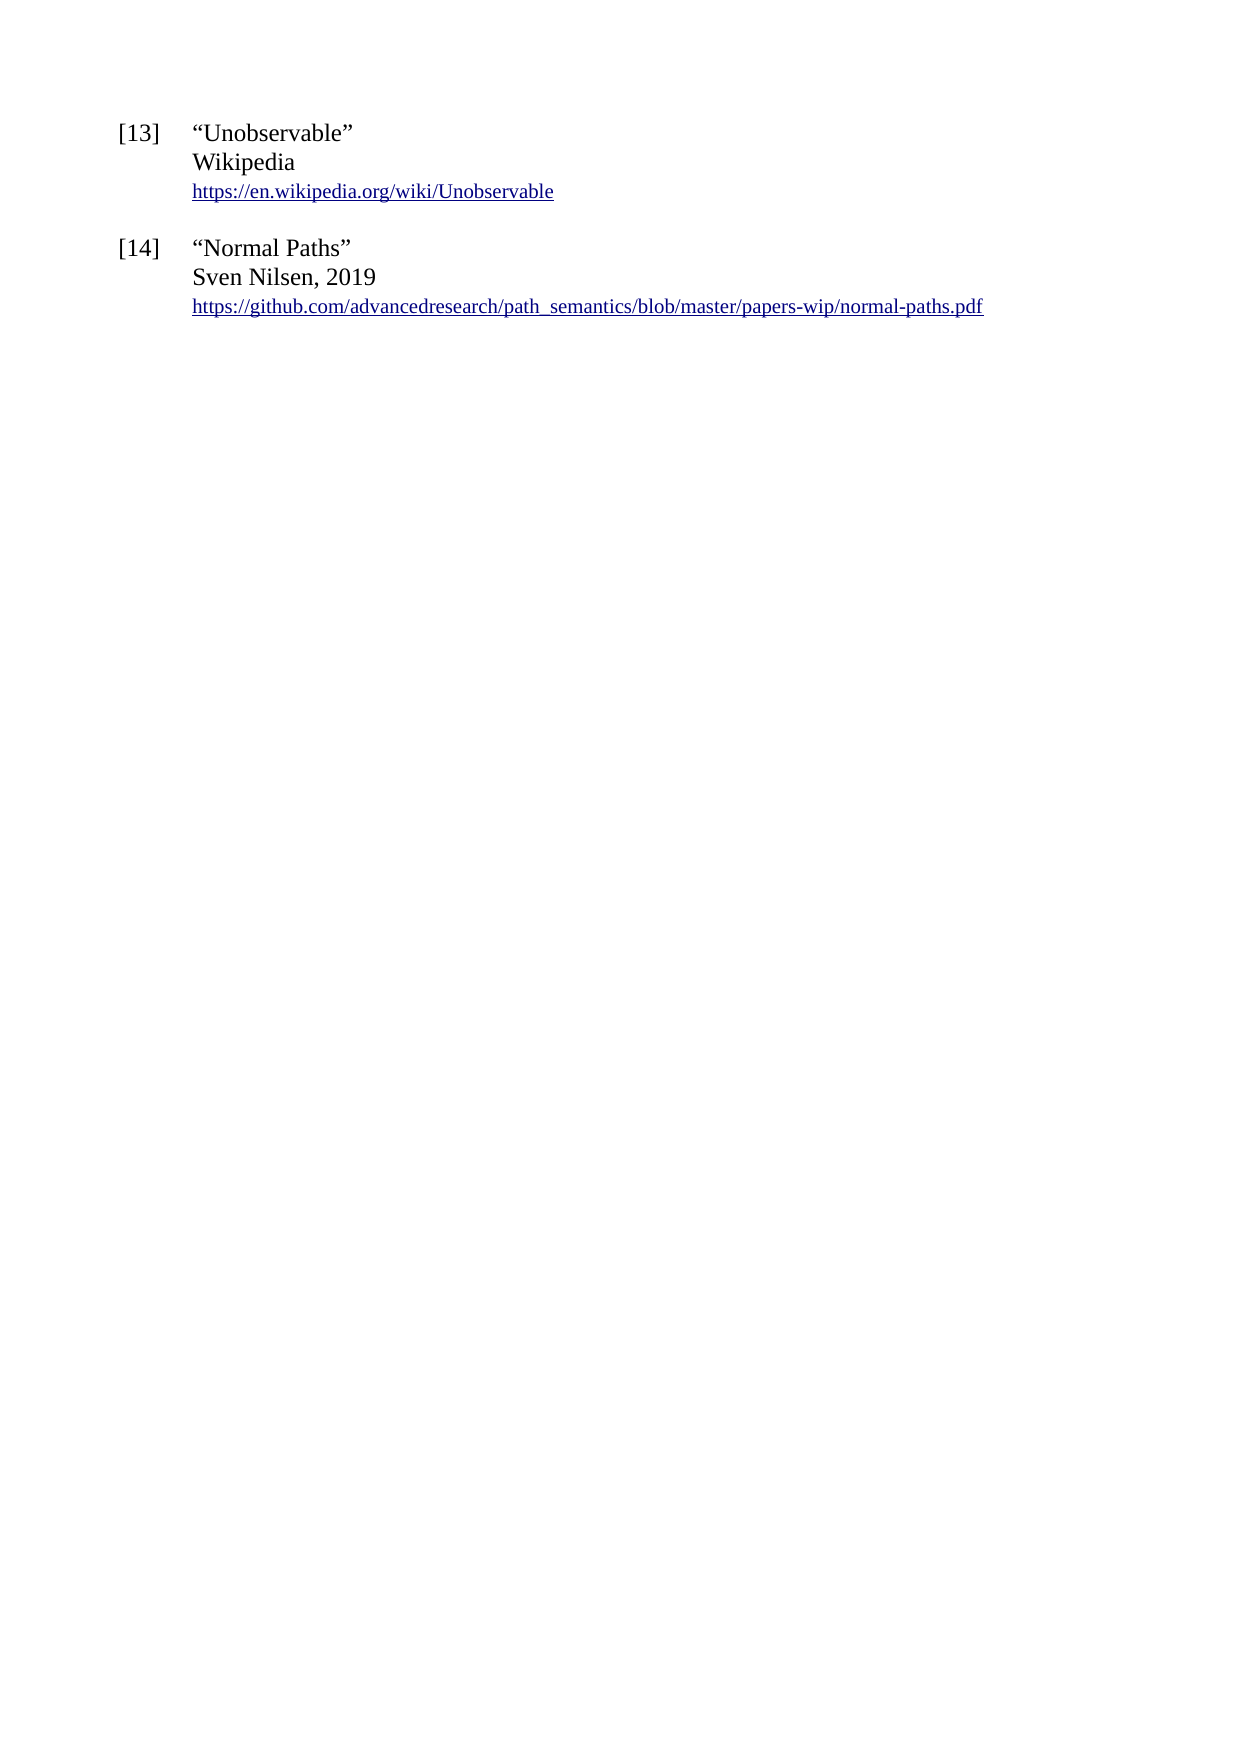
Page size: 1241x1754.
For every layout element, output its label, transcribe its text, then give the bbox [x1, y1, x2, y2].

text [13] “Unobservable” [118, 118, 1122, 147]
text Sven Nilsen, 2019 [118, 262, 1122, 291]
text [14] “Normal Paths” [118, 233, 1122, 262]
text https://en.wikipedia.org/wiki/Unobservable [118, 176, 1122, 204]
text Wikipedia [118, 147, 1122, 176]
text https://github.com/advancedresearch/path_semantics/blob/master/papers-wip/normal-paths.pdf [118, 291, 1122, 319]
